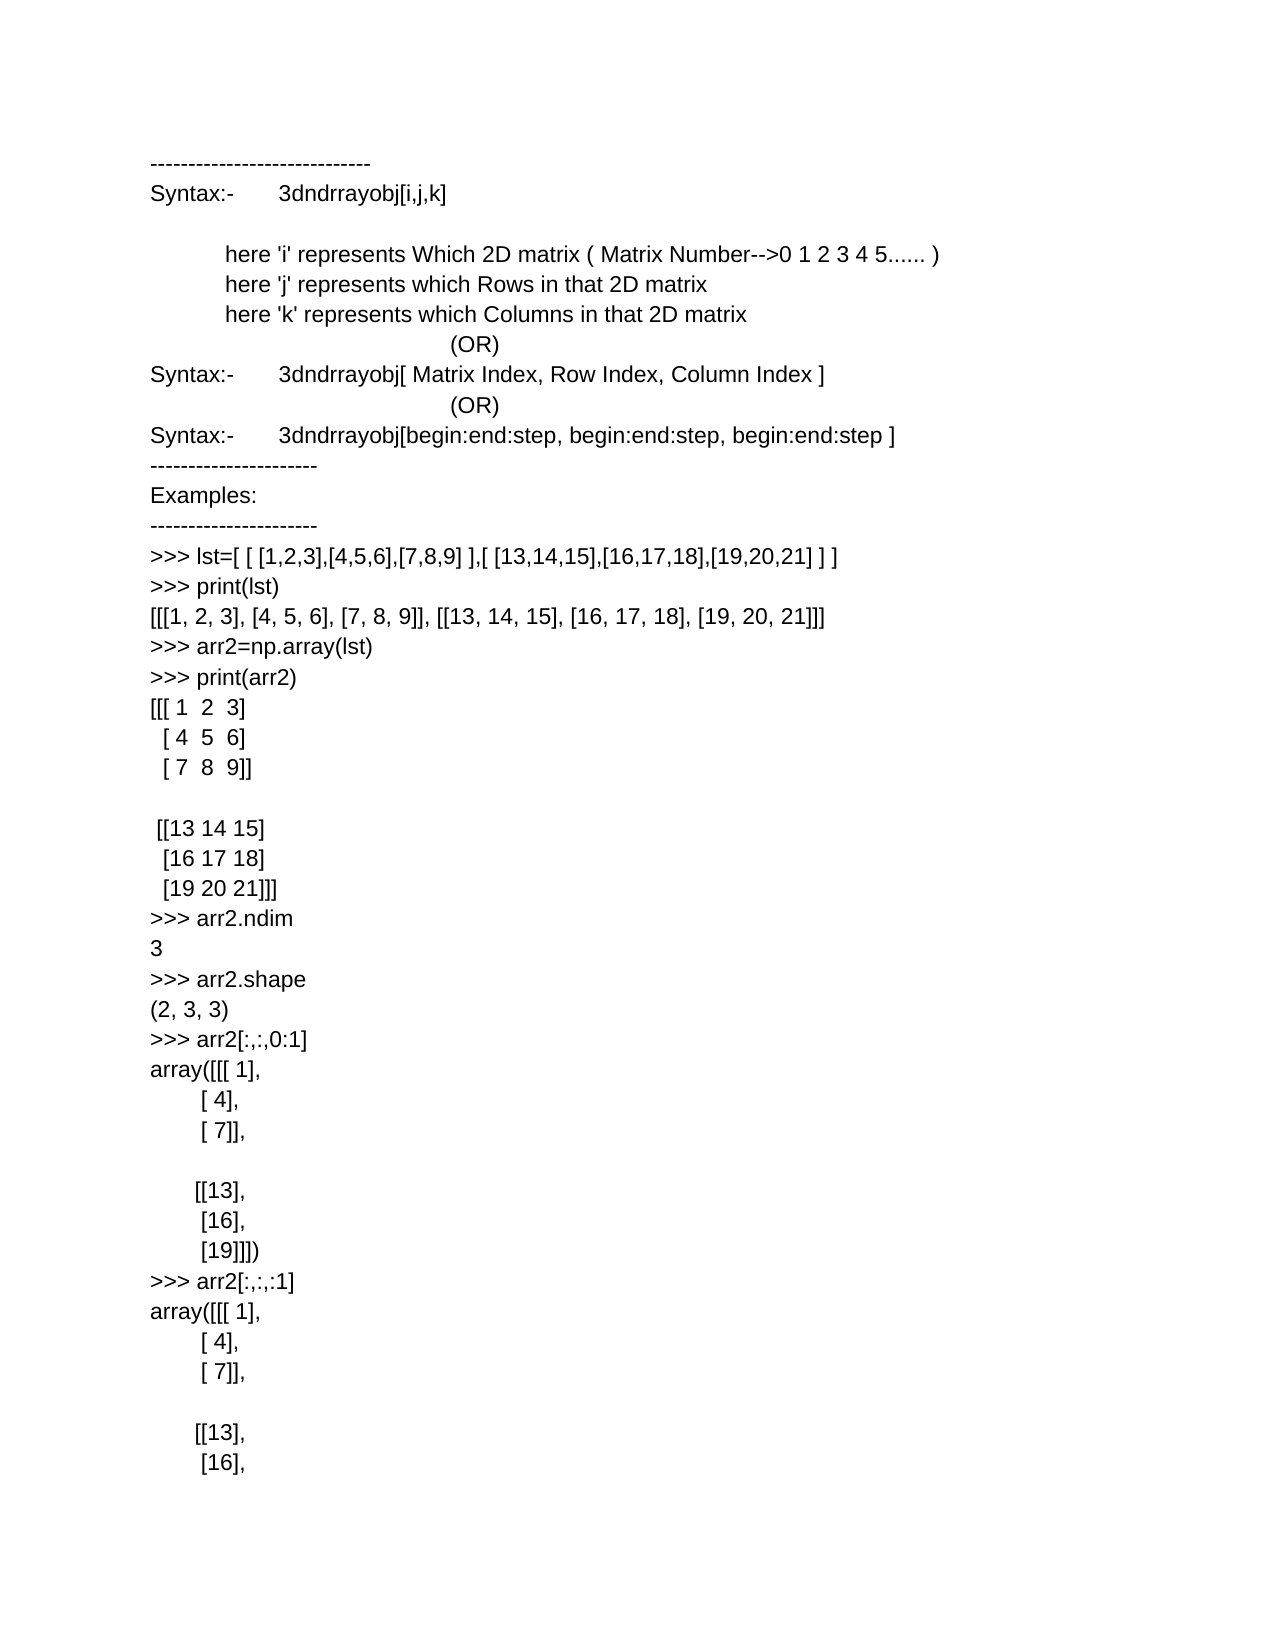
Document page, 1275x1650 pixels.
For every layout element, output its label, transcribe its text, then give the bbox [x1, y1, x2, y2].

text Syntax:- 3dndrrayobj[begin:end:step, begin:end:step, begin:end:step ] [150, 422, 1125, 448]
text [ 4], [150, 1328, 1125, 1354]
text [[13], [150, 1177, 1125, 1203]
text >>> arr2.ndim [150, 905, 1125, 932]
text [[[ 1 2 3] [150, 694, 1125, 720]
text array([[[ 1], [150, 1056, 1125, 1083]
text [ 4 5 6] [150, 724, 1125, 750]
text [16], [150, 1449, 1125, 1475]
text [ 7]], [150, 1358, 1125, 1385]
text [ 7 8 9]] [150, 754, 1125, 781]
text [16 17 18] [150, 845, 1125, 871]
text >>> arr2.shape [150, 966, 1125, 992]
text [[13 14 15] [150, 814, 1125, 841]
text (2, 3, 3) [150, 996, 1125, 1022]
text [[[1, 2, 3], [4, 5, 6], [7, 8, 9]], [[13, 14, 15], [16, 17, 18], [19, 20, 21]]] [150, 603, 1125, 629]
text array([[[ 1], [150, 1298, 1125, 1324]
text here 'i' represents Which 2D matrix ( Matrix Number-->0 1 2 3 4 5...... ) [150, 241, 1125, 267]
text [ 7]], [150, 1117, 1125, 1143]
text 3 [150, 935, 1125, 962]
text >>> print(lst) [150, 573, 1125, 599]
text ---------------------- [150, 512, 1125, 539]
text >>> arr2[:,:,0:1] [150, 1026, 1125, 1052]
text (OR) [150, 392, 1125, 418]
text Syntax:- 3dndrrayobj[ Matrix Index, Row Index, Column Index ] [150, 361, 1125, 388]
text [[13], [150, 1419, 1125, 1445]
text here 'k' represents which Columns in that 2D matrix [150, 301, 1125, 327]
text >>> lst=[ [ [1,2,3],[4,5,6],[7,8,9] ],[ [13,14,15],[16,17,18],[19,20,21] ] ] [150, 543, 1125, 569]
text [16], [150, 1207, 1125, 1234]
text >>> print(arr2) [150, 663, 1125, 690]
text >>> arr2=np.array(lst) [150, 633, 1125, 660]
text [ 4], [150, 1086, 1125, 1113]
text ---------------------- [150, 452, 1125, 478]
text here 'j' represents which Rows in that 2D matrix [150, 271, 1125, 297]
text (OR) [150, 331, 1125, 358]
text [19]]]) [150, 1237, 1125, 1264]
text ----------------------------- [150, 150, 1125, 176]
text [19 20 21]]] [150, 875, 1125, 901]
text Syntax:- 3dndrrayobj[i,j,k] [150, 180, 1125, 207]
text >>> arr2[:,:,:1] [150, 1268, 1125, 1294]
text Examples: [150, 482, 1125, 509]
